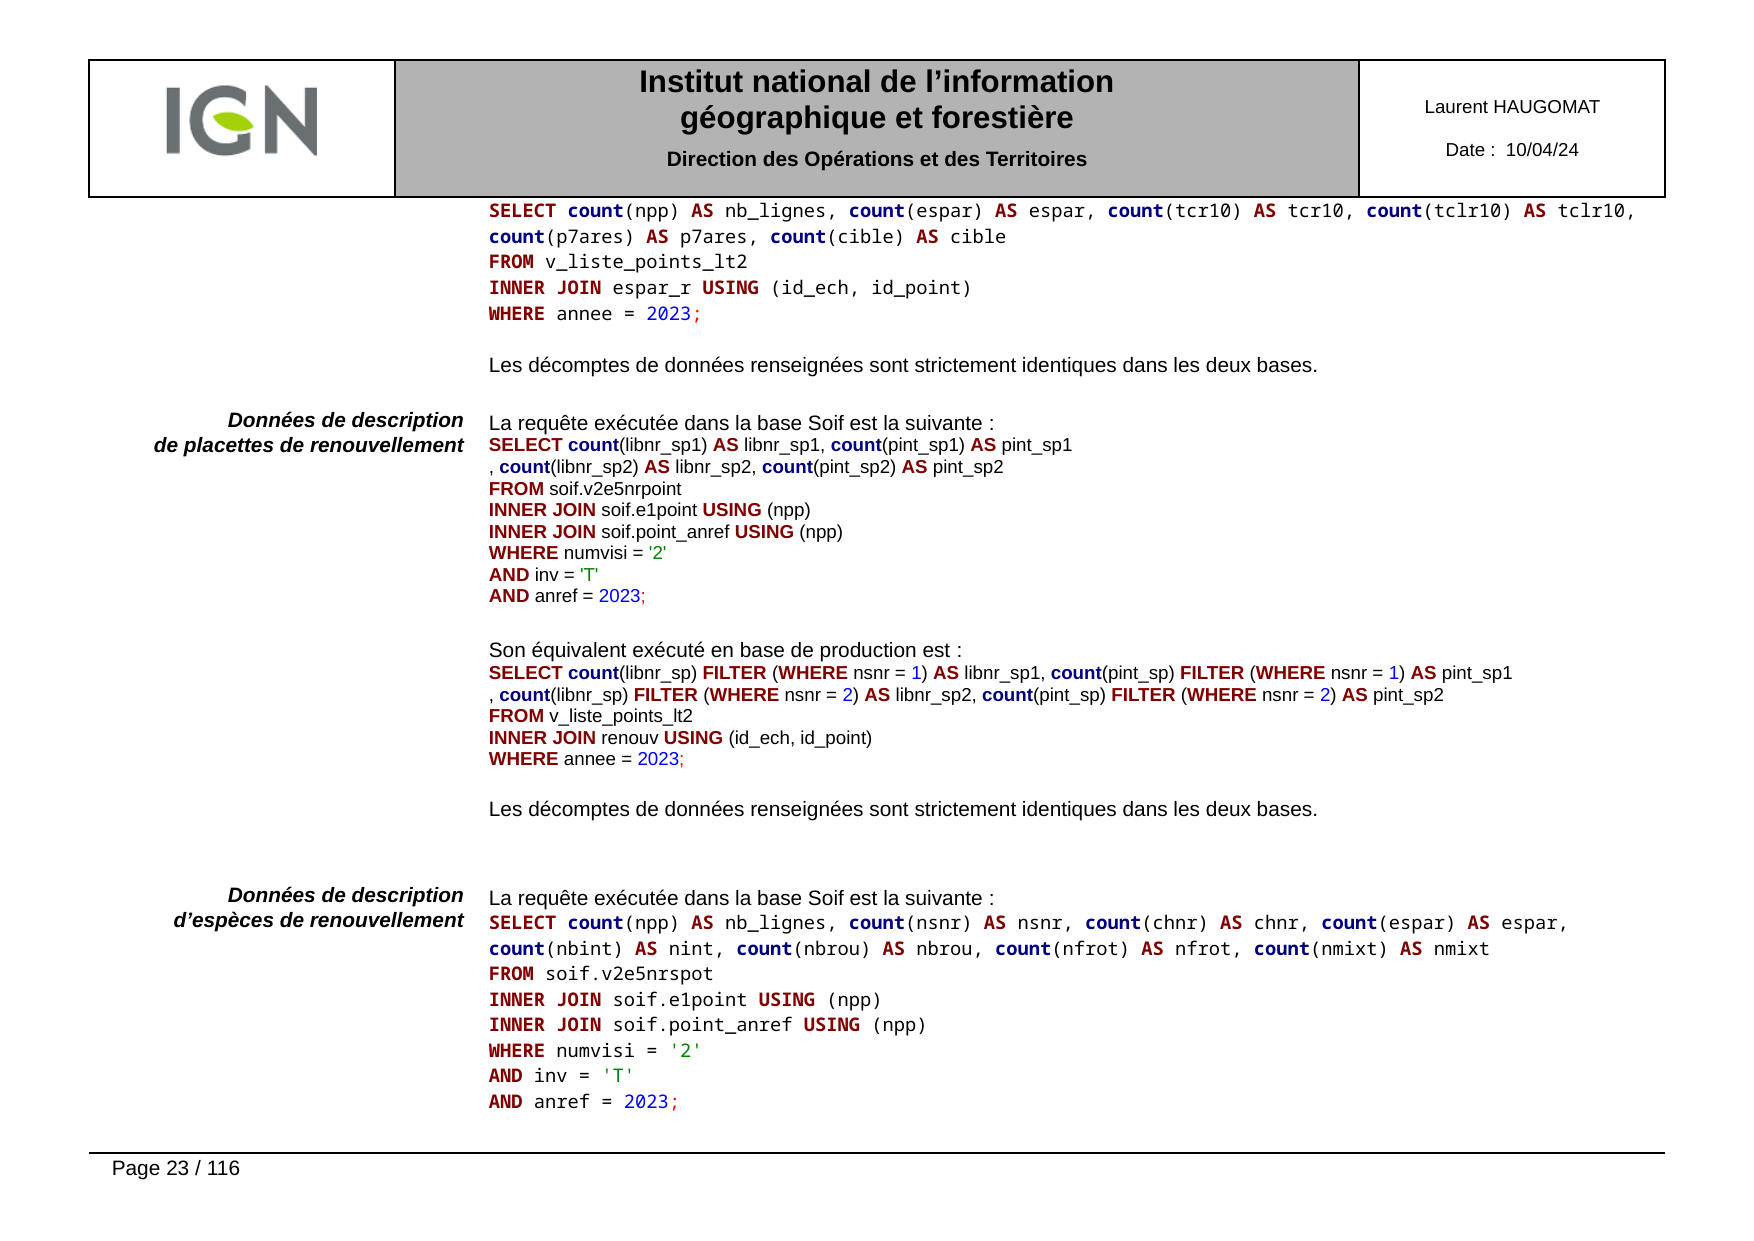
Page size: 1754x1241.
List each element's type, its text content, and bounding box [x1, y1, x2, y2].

picture [141, 62, 343, 180]
table_cell SELECT count(npp) AS nb_lignes, count(espar) AS espar, count(tcr10) AS tcr10, count(tclr10) AS tclr10, count(p7ares) AS p7ares, count(cible) AS cible FROM v_liste_points_lt2 INNER JOIN espar_r USING (id_ech, id_point) WHERE annee = 2023; Les décomptes de données renseignées sont strictement identiques dans les deux bases. [483, 198, 1665, 407]
table_cell La requête exécutée dans la base Soif est la suivante : SELECT count(npp) AS nb_lignes, count(nsnr) AS nsnr, count(chnr) AS chnr, count(espar) AS espar, count(nbint) AS nint, count(nbrou) AS nbrou, count(nfrot) AS nfrot, count(nmixt) AS nmixt FROM soif.v2e5nrspot INNER JOIN soif.e1point USING (npp) INNER JOIN soif.point_anref USING (npp) WHERE numvisi = '2' AND inv = 'T' AND anref = 2023; [483, 882, 1665, 1147]
table_cell [89, 198, 483, 407]
table_cell Données de description de placettes de renouvellement [89, 407, 483, 882]
table_cell Données de description d’espèces de renouvellement [89, 882, 483, 1147]
table_cell La requête exécutée dans la base Soif est la suivante : SELECT count(libnr_sp1) AS libnr_sp1, count(pint_sp1) AS pint_sp1 , count(libnr_sp2) AS libnr_sp2, count(pint_sp2) AS pint_sp2 FROM soif.v2e5nrpoint INNER JOIN soif.e1point USING (npp) INNER JOIN soif.point_anref USING (npp) WHERE numvisi = '2' AND inv = 'T' AND anref = 2023; Son équivalent exécuté en base de production est : SELECT count(libnr_sp) FILTER (WHERE nsnr = 1) AS libnr_sp1, count(pint_sp) FILTER (WHERE nsnr = 1) AS pint_sp1 , count(libnr_sp) FILTER (WHERE nsnr = 2) AS libnr_sp2, count(pint_sp) FILTER (WHERE nsnr = 2) AS pint_sp2 FROM v_liste_points_lt2 INNER JOIN renouv USING (id_ech, id_point) WHERE annee = 2023; Les décomptes de données renseignées sont strictement identiques dans les deux bases. [483, 407, 1665, 882]
